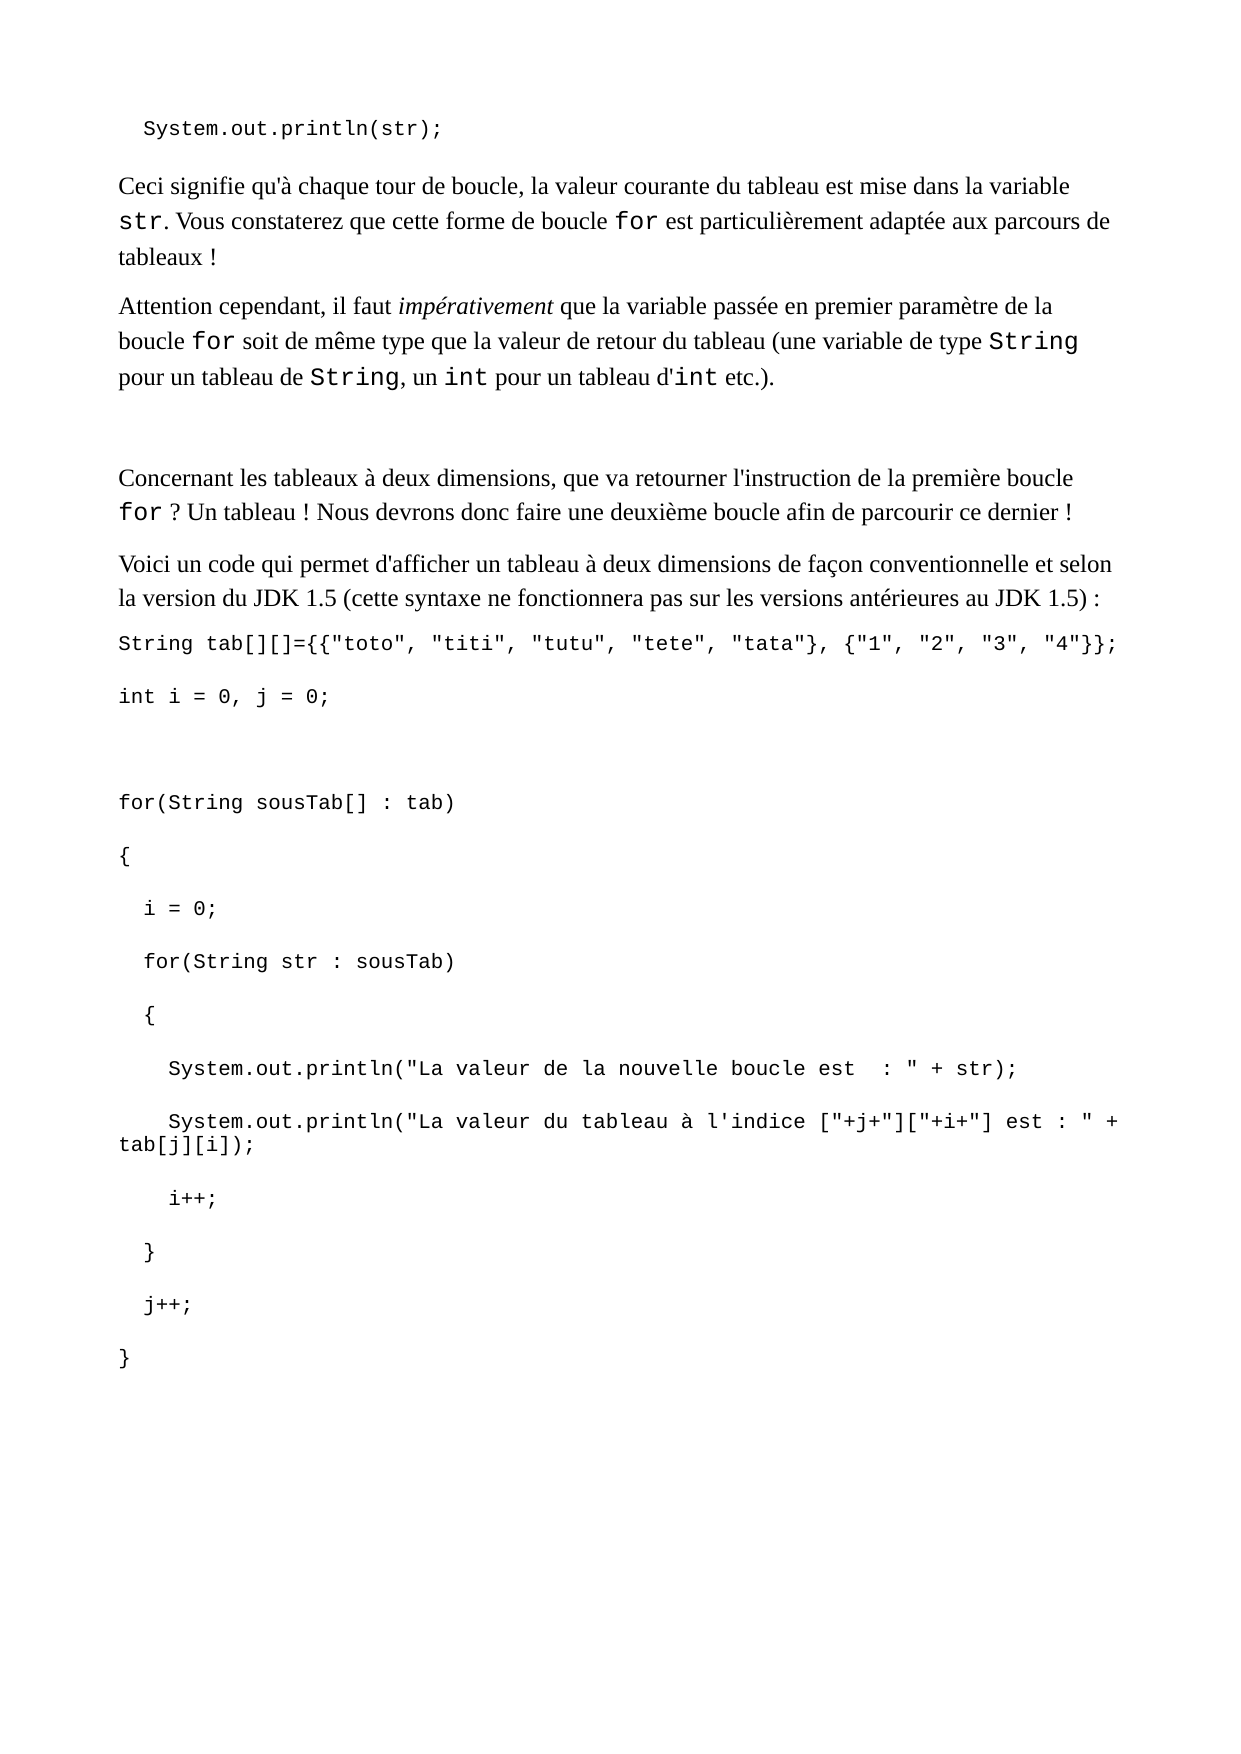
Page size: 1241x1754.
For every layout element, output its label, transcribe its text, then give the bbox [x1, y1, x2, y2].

text j++; [118, 1294, 1122, 1317]
text System.out.println("La valeur du tableau à l'indice ["+j+"]["+i+"] est : " + tab[j][i]); [118, 1111, 1122, 1158]
text Concernant les tableaux à deux dimensions, que va retourner l'instruction de la première boucle for ? Un tableau ! Nous devrons donc faire une deuxième boucle afin de parcourir ce dernier ! [118, 463, 1122, 528]
text for(String sousTab[] : tab) [118, 792, 1122, 816]
text int i = 0, j = 0; [118, 686, 1122, 709]
text Voici un code qui permet d'afficher un tableau à deux dimensions de façon conventionnelle et selon la version du JDK 1.5 (cette syntaxe ne fonctionnera pas sur les versions antérieures au JDK 1.5) : [118, 549, 1122, 612]
text String tab[][]={{"toto", "titi", "tutu", "tete", "tata"}, {"1", "2", "3", "4"}}; [118, 633, 1122, 656]
text { [118, 845, 1122, 869]
text Ceci signifie qu'à chaque tour de boucle, la valeur courante du tableau est mise dans la variable str. Vous constaterez que cette forme de boucle for est particulièrement adaptée aux parcours de tableaux ! [118, 171, 1122, 271]
text System.out.println("La valeur de la nouvelle boucle est : " + str); [118, 1058, 1122, 1081]
text { [118, 1004, 1122, 1028]
text for(String str : sousTab) [118, 951, 1122, 975]
text Attention cependant, il faut impérativement que la variable passée en premier paramètre de la boucle for soit de même type que la valeur de retour du tableau (une variable de type String pour un tableau de String, un int pour un tableau d'int etc.). [118, 291, 1122, 393]
text } [118, 1347, 1122, 1371]
text i = 0; [118, 898, 1122, 922]
text System.out.println(str); [118, 118, 1122, 142]
text i++; [118, 1187, 1122, 1211]
text } [118, 1241, 1122, 1264]
